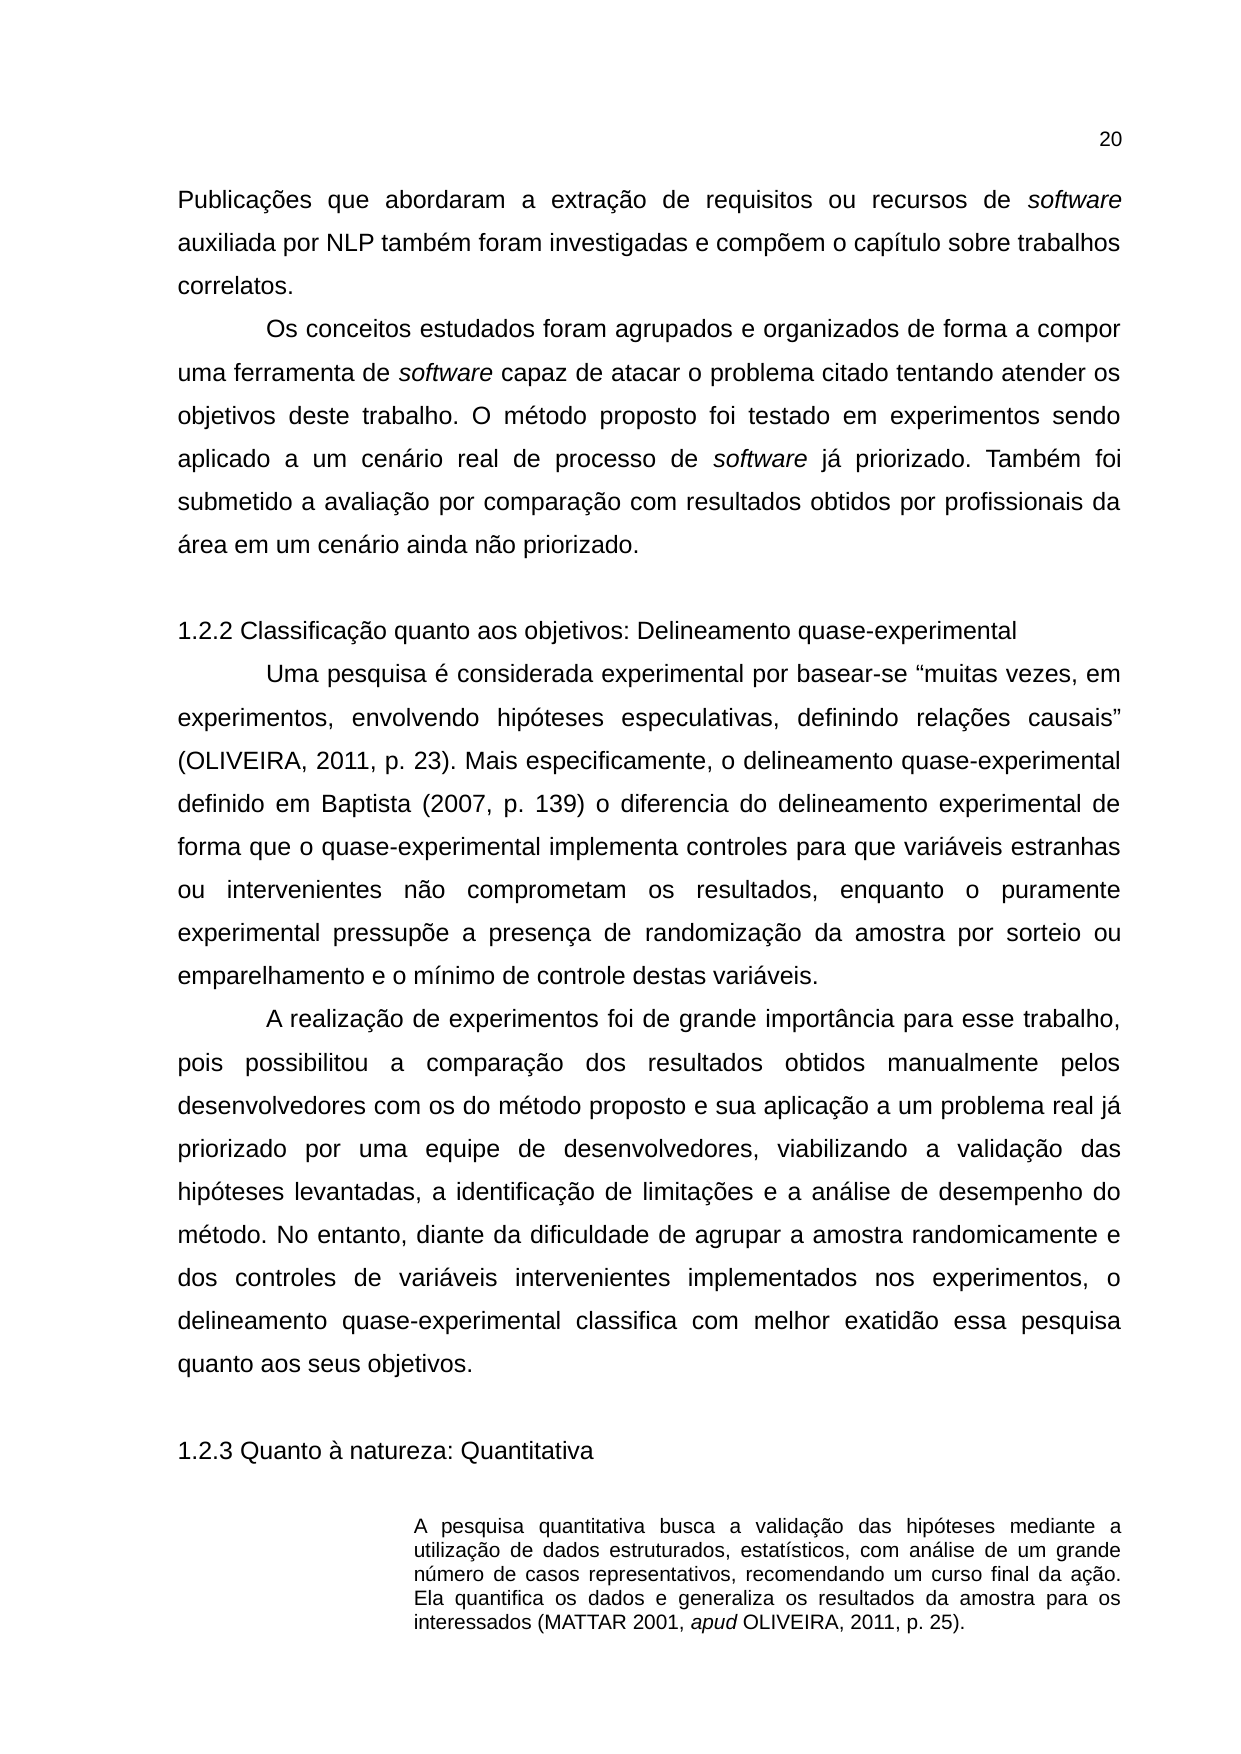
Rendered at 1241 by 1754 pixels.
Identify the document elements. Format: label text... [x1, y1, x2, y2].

text A realização de experimentos foi de grande importância para esse trabalho, pois possibilitou a comparação dos resultados obtidos manualmente pelos desenvolvedores com os do método proposto e sua aplicação a um problema real já priorizado por uma equipe de desenvolvedores, viabilizando a validação das hipóteses levantadas, a identificação de limitações e a análise de desempenho do método. No entanto, diante da dificuldade de agrupar a amostra randomicamente e dos controles de variáveis intervenientes implementados nos experimentos, o delineamento quase-experimental classifica com melhor exatidão essa pesquisa quanto aos seus objetivos. [177, 1004, 1122, 1378]
text Uma pesquisa é considerada experimental por basear-se “muitas vezes, em experimentos, envolvendo hipóteses especulativas, definindo relações causais” (OLIVEIRA, 2011, p. 23). Mais especificamente, o delineamento quase-experimental definido em Baptista (2007, p. 139) o diferencia do delineamento experimental de forma que o quase-experimental implementa controles para que variáveis estranhas ou intervenientes não comprometam os resultados, enquanto o puramente experimental pressupõe a presença de randomização da amostra por sorteio ou emparelhamento e o mínimo de controle destas variáveis. [177, 659, 1122, 990]
text A pesquisa quantitativa busca a validação das hipóteses mediante a utilização de dados estruturados, estatísticos, com análise de um grande número de casos representativos, recomendando um curso final da ação. Ela quantifica os dados e generaliza os resultados da amostra para os interessados (MATTAR 2001, apud OLIVEIRA, 2011, p. 25). [413, 1514, 1122, 1634]
text Os conceitos estudados foram agrupados e organizados de forma a compor uma ferramenta de software capaz de atacar o problema citado tentando atender os objetivos deste trabalho. O método proposto foi testado em experimentos sendo aplicado a um cenário real de processo de software já priorizado. Também foi submetido a avaliação por comparação com resultados obtidos por profissionais da área em um cenário ainda não priorizado. [177, 314, 1122, 559]
text Publicações que abordaram a extração de requisitos ou recursos de software auxiliada por NLP também foram investigadas e compõem o capítulo sobre trabalhos correlatos. [177, 185, 1122, 300]
subtitle Quanto à natureza: Quantitativa [177, 1436, 1122, 1464]
subtitle Classificação quanto aos objetivos: Delineamento quase-experimental [177, 616, 1122, 645]
